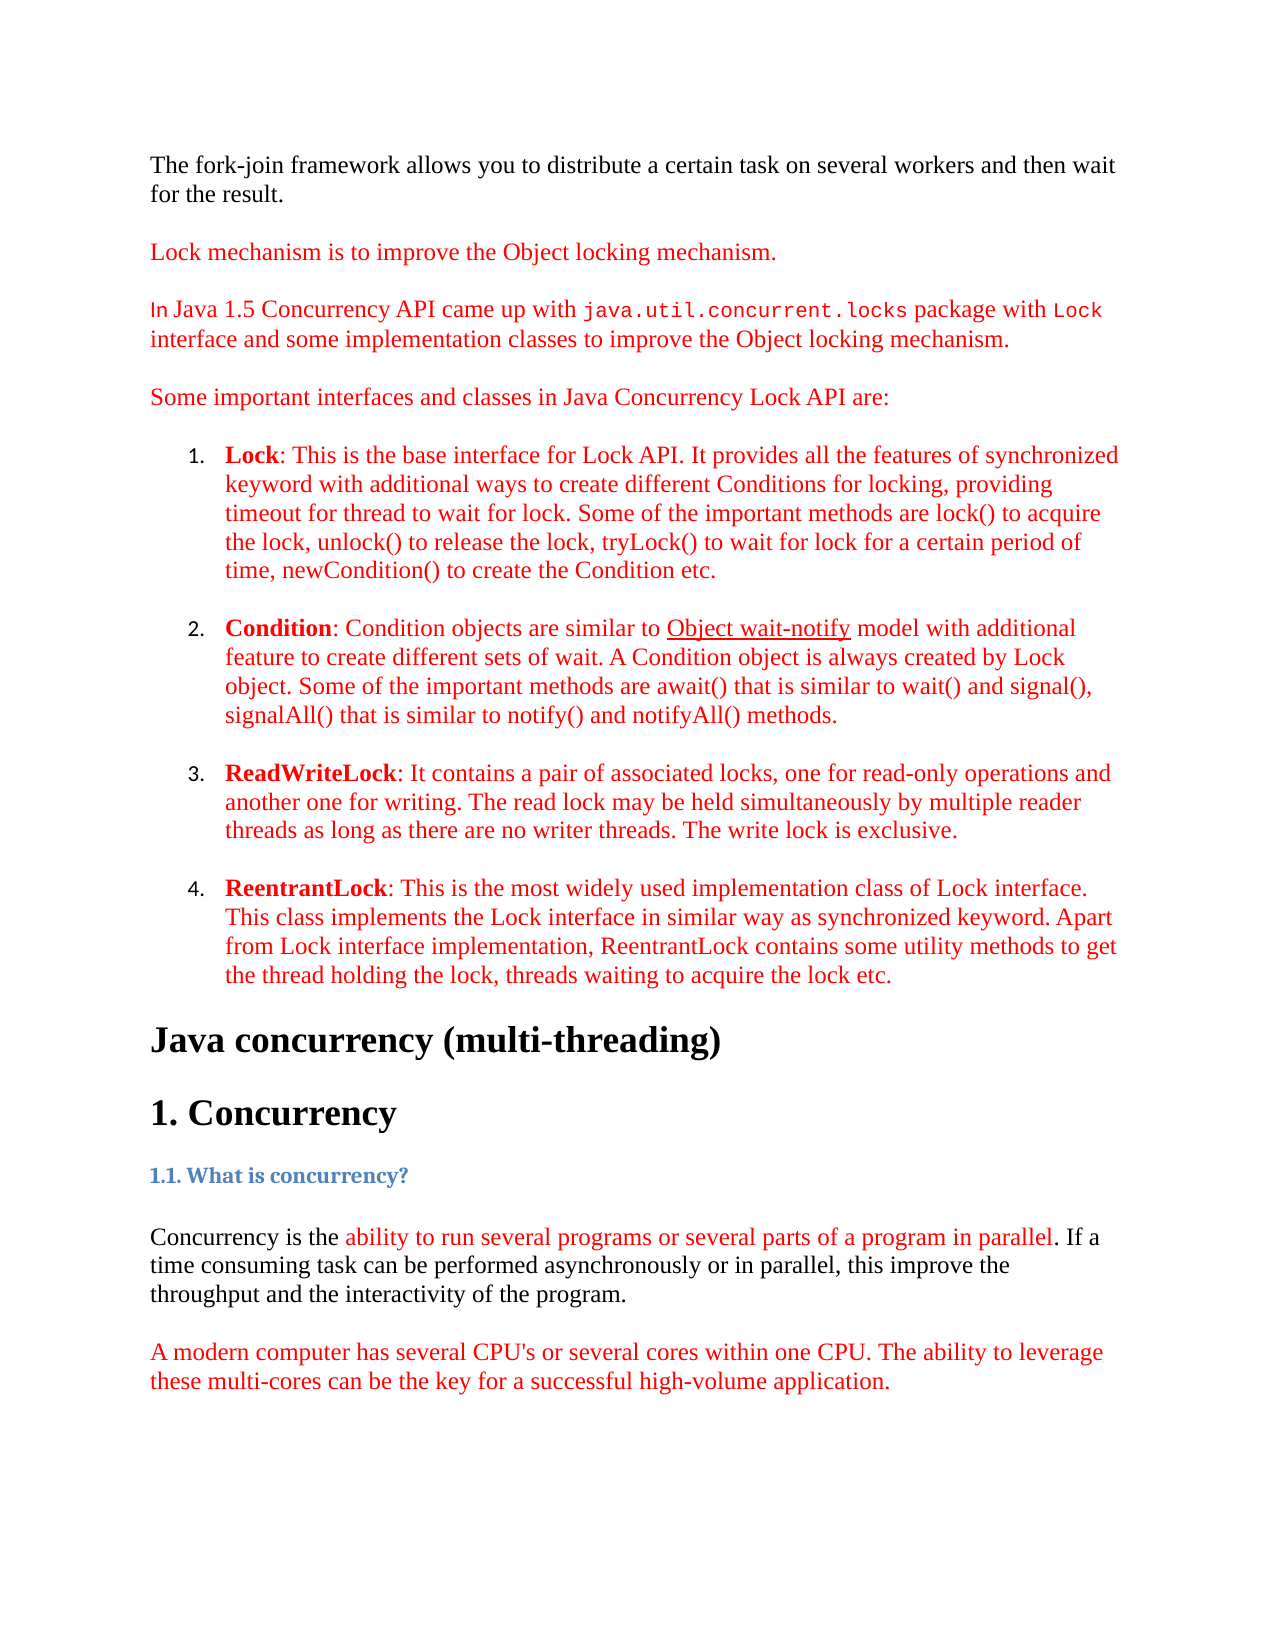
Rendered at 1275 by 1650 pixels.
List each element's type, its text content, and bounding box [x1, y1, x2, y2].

list ReadWriteLock: It contains a pair of associated locks, one for read-only operations and another one for writing. The read lock may be held simultaneously by multiple reader threads as long as there are no writer threads. The write lock is exclusive. [187, 758, 1125, 844]
text A modern computer has several CPU's or several cores within one CPU. The ability to leverage these multi-cores can be the key for a successful high-volume application. [150, 1337, 1125, 1395]
subtitle 1.1. What is concurrency? [150, 1162, 1125, 1189]
text In Java 1.5 Concurrency API came up with java.util.concurrent.locks package with Lock interface and some implementation classes to improve the Object locking mechanism. [150, 294, 1125, 353]
subtitle Java concurrency (multi-threading) [150, 1018, 1125, 1061]
text Concurrency is the ability to run several programs or several parts of a program in parallel. If a time consuming task can be performed asynchronously or in parallel, this improve the throughput and the interactivity of the program. [150, 1222, 1125, 1308]
text Some important interfaces and classes in Java Concurrency Lock API are: [150, 382, 1125, 411]
text Lock mechanism is to improve the Object locking mechanism. [150, 237, 1125, 265]
subtitle 1. Concurrency [150, 1090, 1125, 1133]
text The fork-join framework allows you to distribute a certain task on several workers and then wait for the result. [150, 150, 1125, 207]
list Condition: Condition objects are similar to Object wait-notify model with additional feature to create different sets of wait. A Condition object is always created by Lock object. Some of the important methods are await() that is similar to wait() and signal(), signalAll() that is similar to notify() and notifyAll() methods. [187, 613, 1125, 728]
list Lock: This is the base interface for Lock API. It provides all the features of synchronized keyword with additional ways to create different Conditions for locking, providing timeout for thread to wait for lock. Some of the important methods are lock() to acquire the lock, unlock() to release the lock, tryLock() to wait for lock for a certain period of time, newCondition() to create the Condition etc. [187, 440, 1125, 584]
list ReentrantLock: This is the most widely used implementation class of Lock interface. This class implements the Lock interface in similar way as synchronized keyword. Apart from Lock interface implementation, ReentrantLock contains some utility methods to get the thread holding the lock, threads waiting to acquire the lock etc. [187, 873, 1125, 989]
